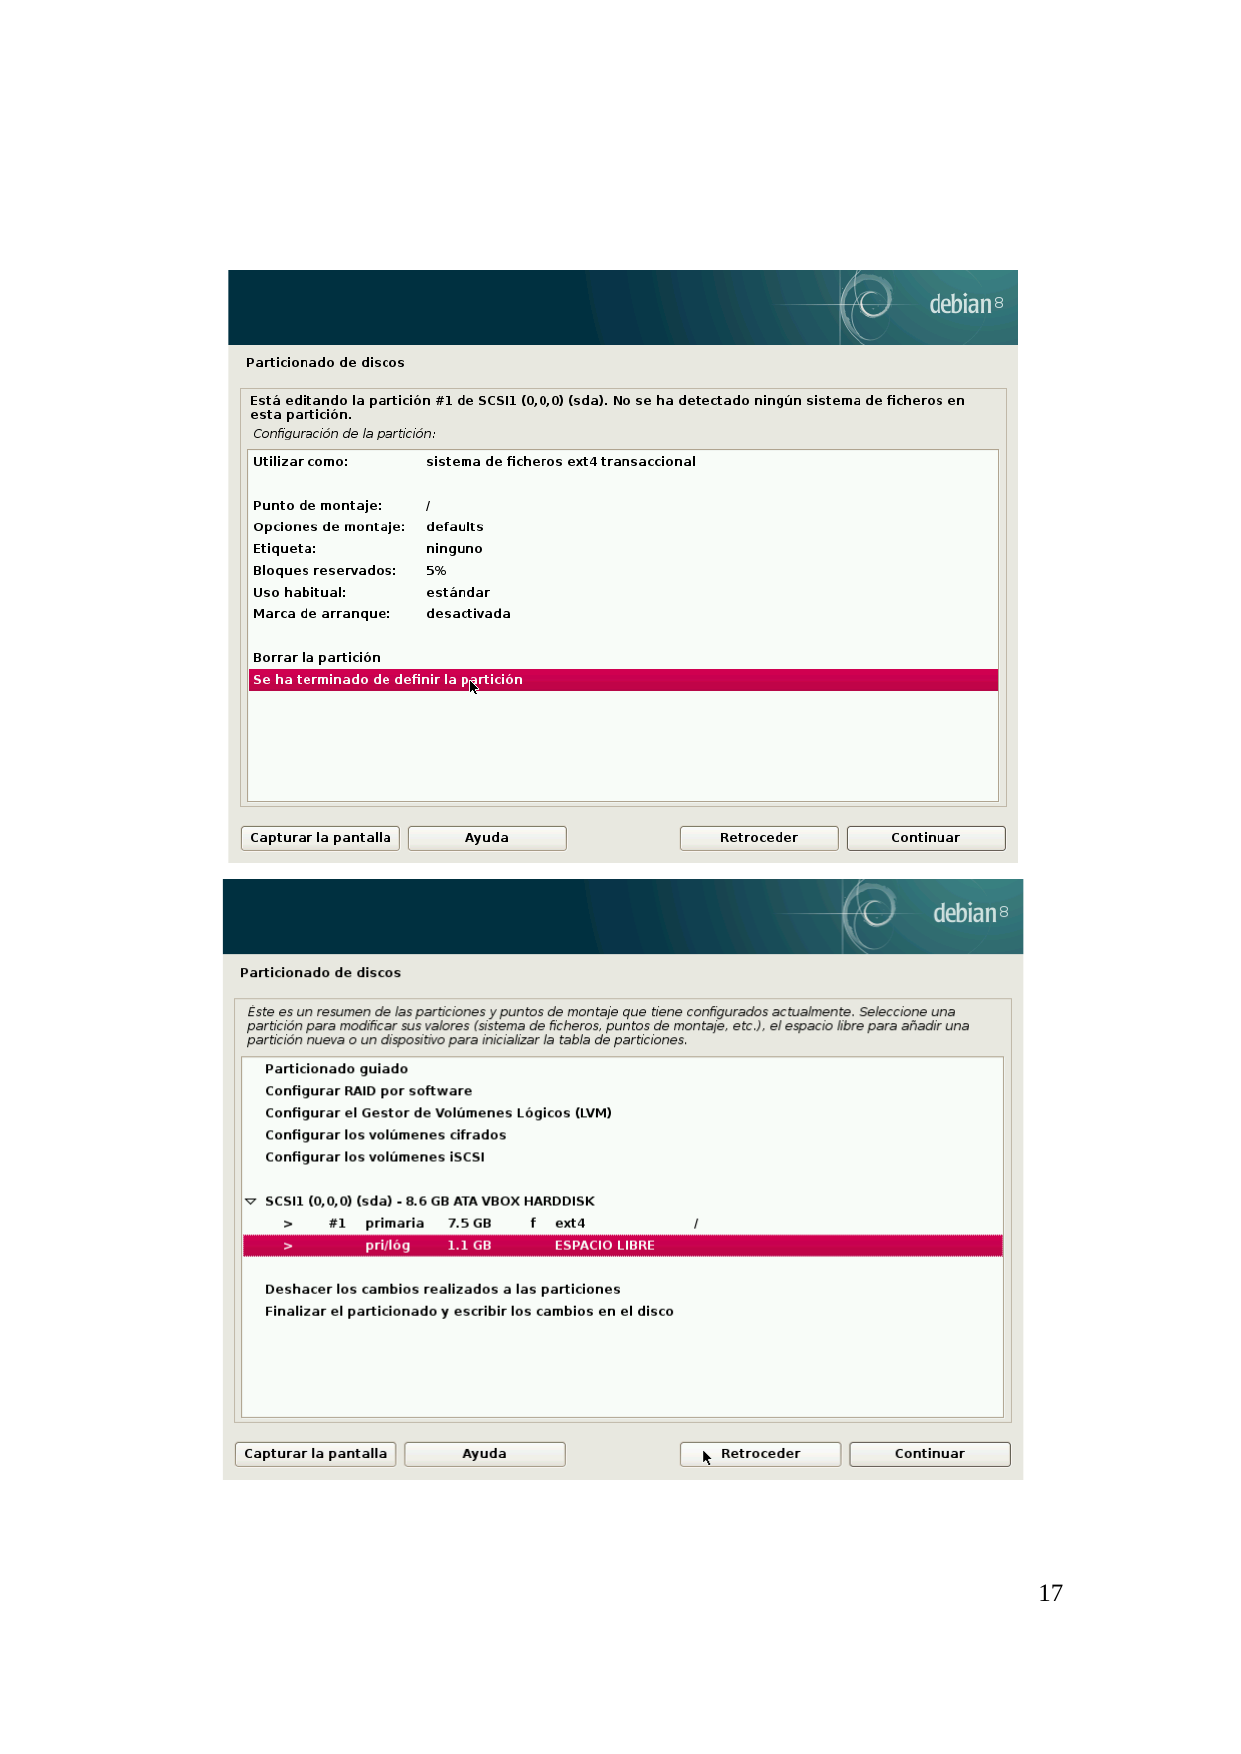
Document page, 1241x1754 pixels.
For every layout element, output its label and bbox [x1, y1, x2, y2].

picture [222, 879, 1024, 1480]
picture [228, 270, 1018, 863]
